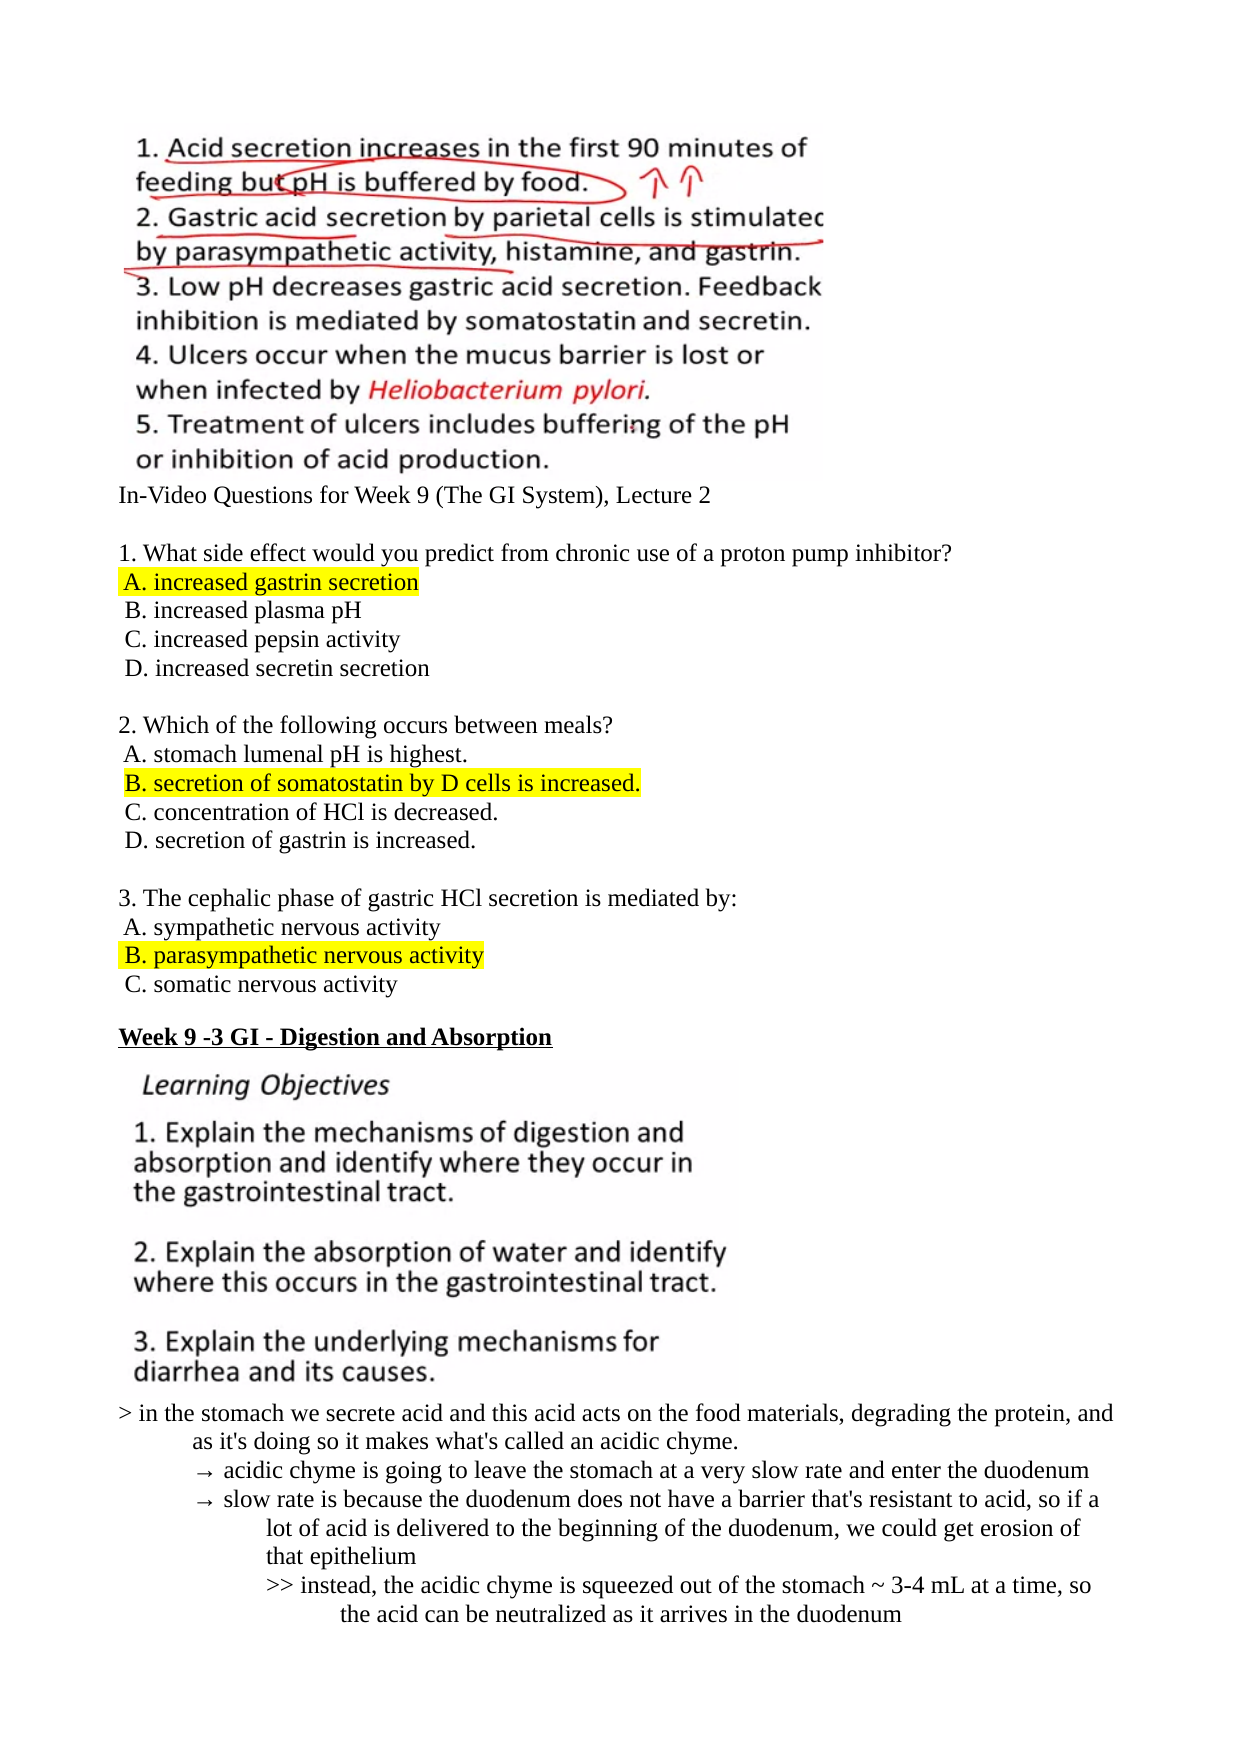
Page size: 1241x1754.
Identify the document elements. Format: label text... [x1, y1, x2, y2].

text B. increased plasma pH [118, 596, 1122, 624]
text > in the stomach we secrete acid and this acid acts on the food materials, degrading the protein, and as it's doing so it makes what's called an acidic chyme. → acidic chyme is going to leave the stomach at a very slow rate and enter the duodenum → slow rate is because the duodenum does not have a barrier that's resistant to acid, so if a lot of acid is delivered to the beginning of the duodenum, we could get erosion of that epithelium >> instead, the acidic chyme is squeezed out of the stomach ~ 3-4 mL at a time, so the acid can be neutralized as it arrives in the duodenum [118, 1051, 1122, 1628]
text D. increased secretin secretion [118, 653, 1122, 682]
text A. sympathetic nervous activity [118, 912, 1122, 941]
text 2. Which of the following occurs between meals? [118, 711, 1122, 739]
text B. parasympathetic nervous activity [118, 941, 1122, 969]
text C. concentration of HCl is decreased. [118, 797, 1122, 826]
text A. increased gastrin secretion [118, 567, 1122, 596]
text A. stomach lumenal pH is highest. [118, 739, 1122, 768]
text 3. The cephalic phase of gastric HCl secretion is mediated by: [118, 883, 1122, 912]
text Week 9 -3 GI - Digestion and Absorption [118, 1022, 1122, 1051]
text C. somatic nervous activity [118, 969, 1122, 998]
text B. secretion of somatostatin by D cells is increased. [118, 768, 1122, 797]
text 1. What side effect would you predict from chronic use of a proton pump inhibitor? [118, 538, 1122, 567]
text D. secretion of gastrin is increased. [118, 826, 1122, 854]
text In-Video Questions for Week 9 (The GI System), Lecture 2 [118, 118, 1122, 509]
text C. increased pepsin activity [118, 624, 1122, 653]
